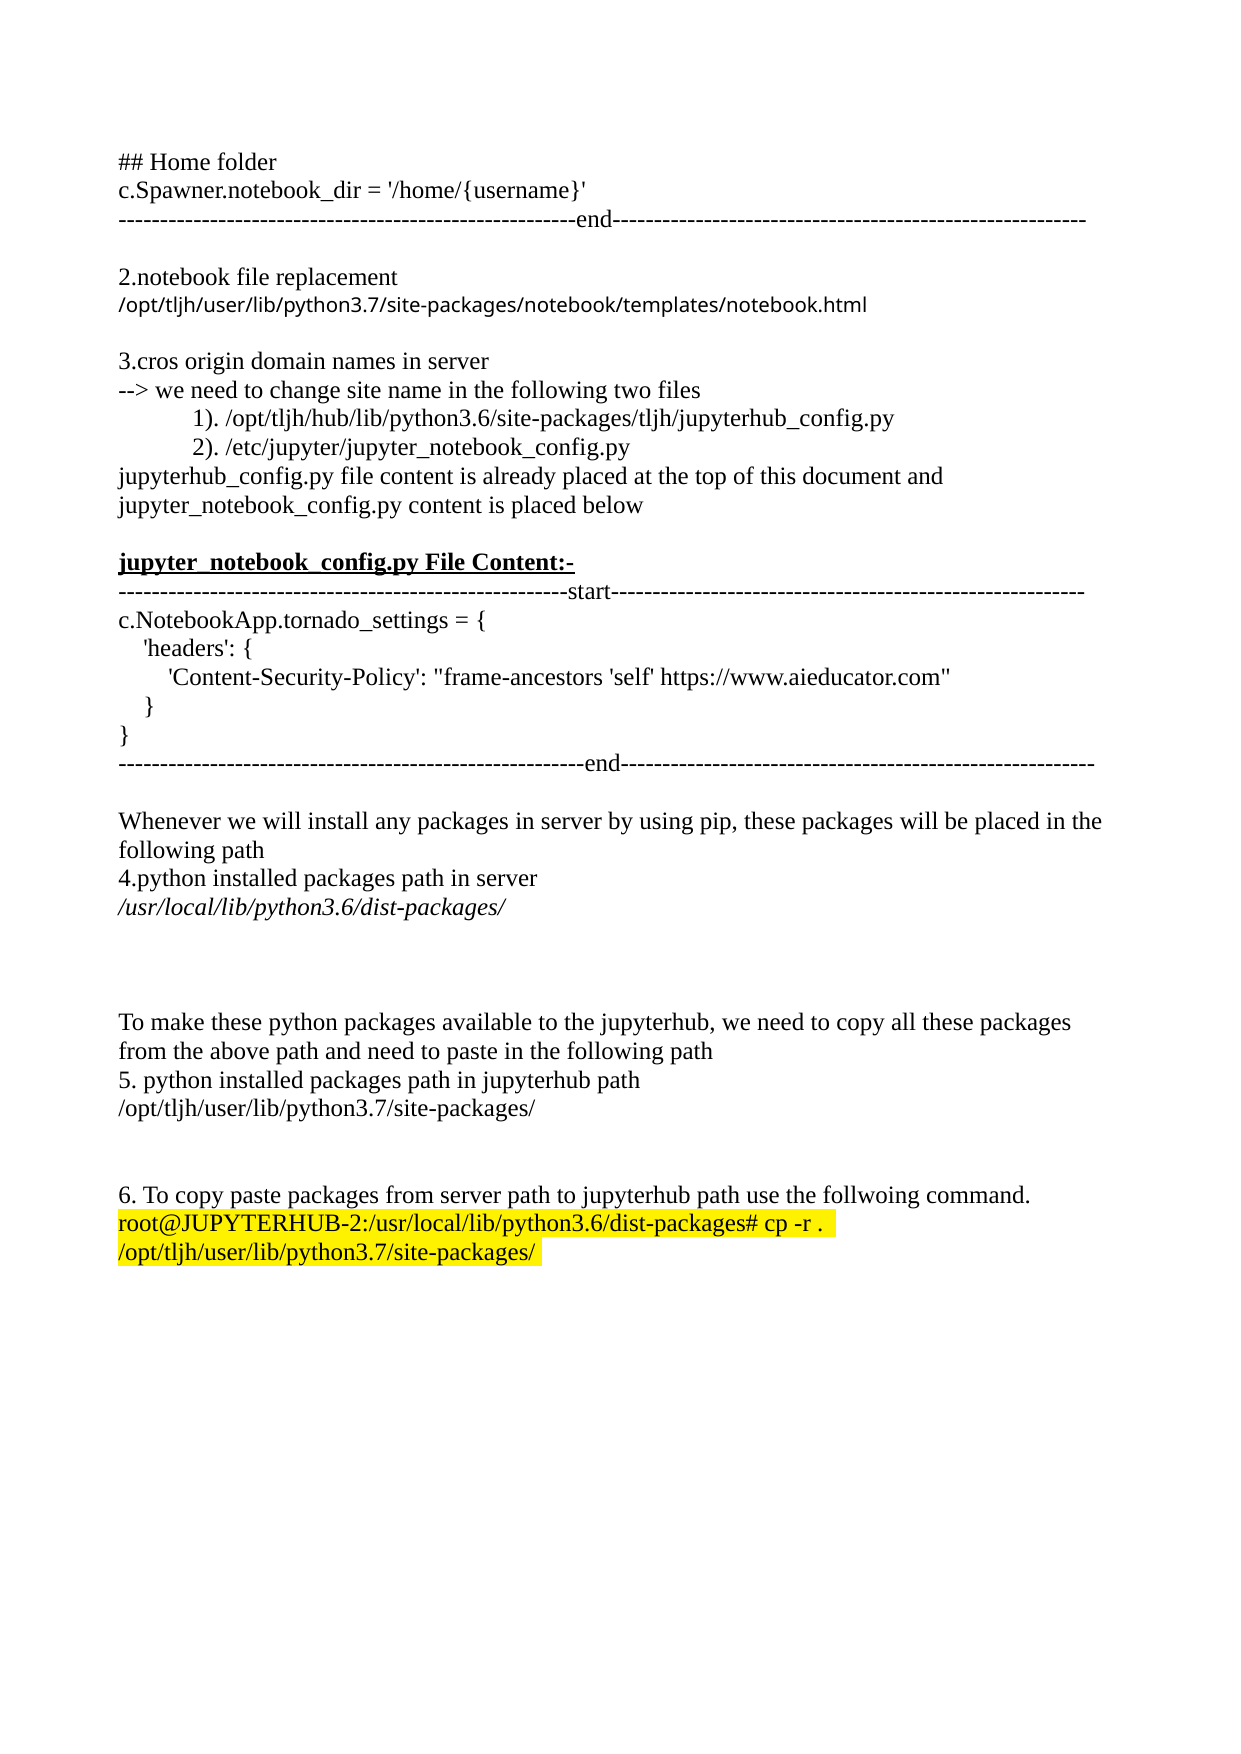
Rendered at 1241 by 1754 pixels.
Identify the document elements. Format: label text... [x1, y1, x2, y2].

text jupyterhub_config.py file content is already placed at the top of this document and jupyter_notebook_config.py content is placed below [118, 461, 1122, 518]
text /opt/tljh/user/lib/python3.7/site-packages/ [118, 1093, 1122, 1122]
text -------------------------------------------------------end--------------------------------------------------------- [118, 204, 1122, 233]
text 2.notebook file replacement [118, 262, 1122, 291]
text 'headers': { [118, 633, 1122, 662]
text --------------------------------------------------------end--------------------------------------------------------- [118, 748, 1122, 777]
text } [118, 720, 1122, 748]
text 3.cros origin domain names in server [118, 346, 1122, 375]
text c.NotebookApp.tornado_settings = { [118, 605, 1122, 633]
text Whenever we will install any packages in server by using pip, these packages will be placed in the following path [118, 806, 1122, 863]
text 1). /opt/tljh/hub/lib/python3.6/site-packages/tljh/jupyterhub_config.py [118, 403, 1122, 432]
text jupyter_notebook_config.py File Content:- [118, 547, 1122, 576]
text /usr/local/lib/python3.6/dist-packages/ [118, 892, 1122, 921]
text ------------------------------------------------------start--------------------------------------------------------- [118, 576, 1122, 605]
text 'Content-Security-Policy': "frame-ancestors 'self' https://www.aieducator.com" [118, 662, 1122, 691]
text 6. To copy paste packages from server path to jupyterhub path use the follwoing command. [118, 1180, 1122, 1208]
text /opt/tljh/user/lib/python3.7/site-packages/notebook/templates/notebook.html [118, 291, 1122, 318]
text To make these python packages available to the jupyterhub, we need to copy all these packages from the above path and need to paste in the following path [118, 1007, 1122, 1065]
text 4.python installed packages path in server [118, 863, 1122, 892]
text --> we need to change site name in the following two files [118, 375, 1122, 403]
text c.Spawner.notebook_dir = '/home/{username}' [118, 176, 1122, 204]
text 2). /etc/jupyter/jupyter_notebook_config.py [118, 432, 1122, 461]
text root@JUPYTERHUB-2:/usr/local/lib/python3.6/dist-packages# cp -r . /opt/tljh/user/lib/python3.7/site-packages/ [118, 1208, 1122, 1266]
text ## Home folder [118, 147, 1122, 176]
text 5. python installed packages path in jupyterhub path [118, 1065, 1122, 1093]
text } [118, 691, 1122, 720]
